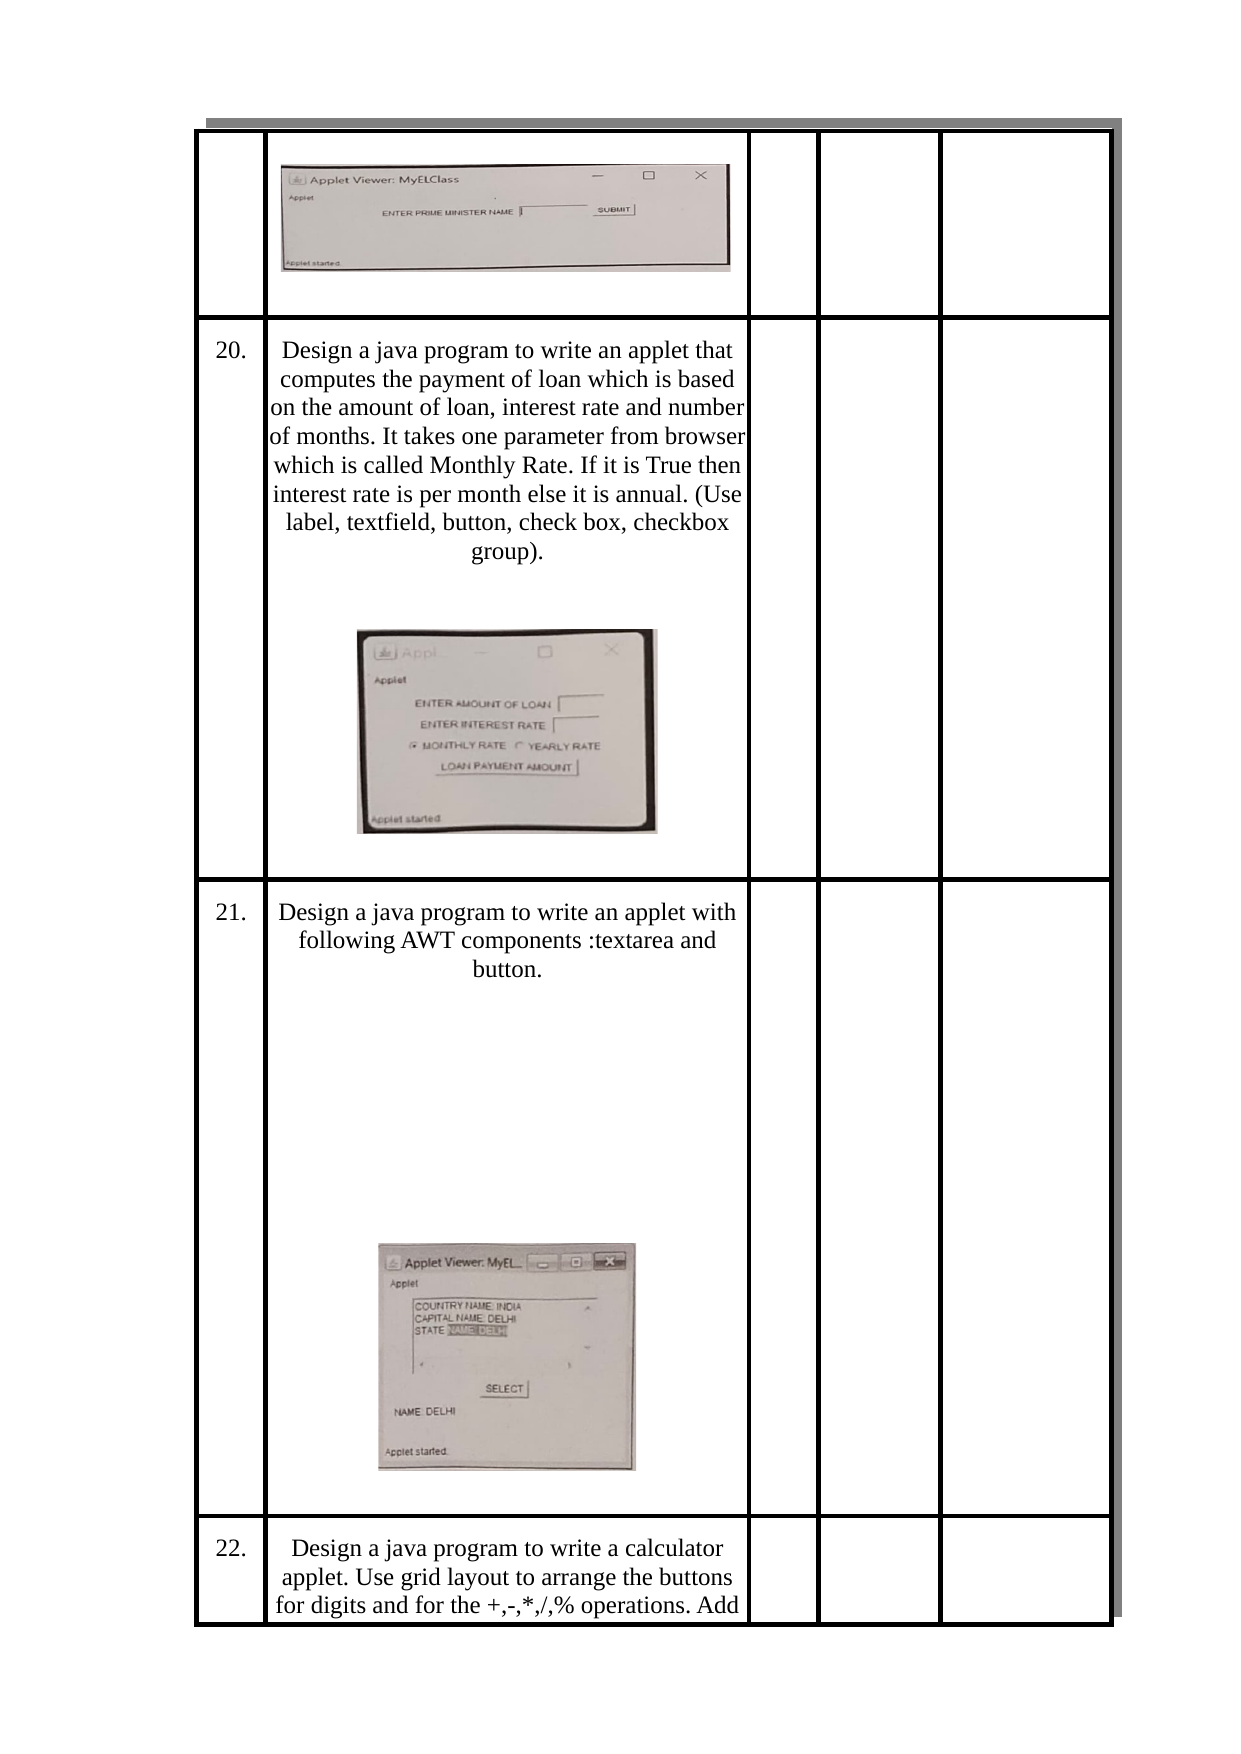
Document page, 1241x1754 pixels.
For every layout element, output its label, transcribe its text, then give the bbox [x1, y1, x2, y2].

table_cell [751, 882, 816, 1514]
picture [378, 1243, 637, 1471]
table_cell [821, 133, 938, 315]
table_cell 22. [199, 1518, 263, 1622]
table_cell Design a java program to write an applet that computes the payment of loan which is based on the amount of loan, interest rate and number of months. It takes one parameter from browser which is called Monthly Rate. If it is True then interest rate is per month else it is annual. (Use label, textfield, button, check box, checkbox group). [268, 320, 747, 877]
table_cell [821, 882, 938, 1514]
table_cell Design a java program to write an applet with following AWT components :textarea and button. [268, 882, 747, 1514]
table_cell [943, 320, 1109, 877]
table_cell [821, 320, 938, 877]
table_cell [751, 320, 816, 877]
table_cell [268, 133, 747, 315]
picture [280, 164, 731, 272]
table_cell 20. [199, 320, 263, 877]
table_cell [751, 133, 816, 315]
table_cell [821, 1518, 938, 1622]
table_cell [943, 1518, 1109, 1622]
table_cell [943, 882, 1109, 1514]
table_cell [943, 133, 1109, 315]
table_cell [199, 133, 263, 315]
table_cell Design a java program to write a calculator applet. Use grid layout to arrange the buttons for digits and for the +,-,*,/,% operations. Add [268, 1518, 747, 1622]
table_cell 21. [199, 882, 263, 1514]
table_cell [751, 1518, 816, 1622]
picture [356, 629, 658, 834]
